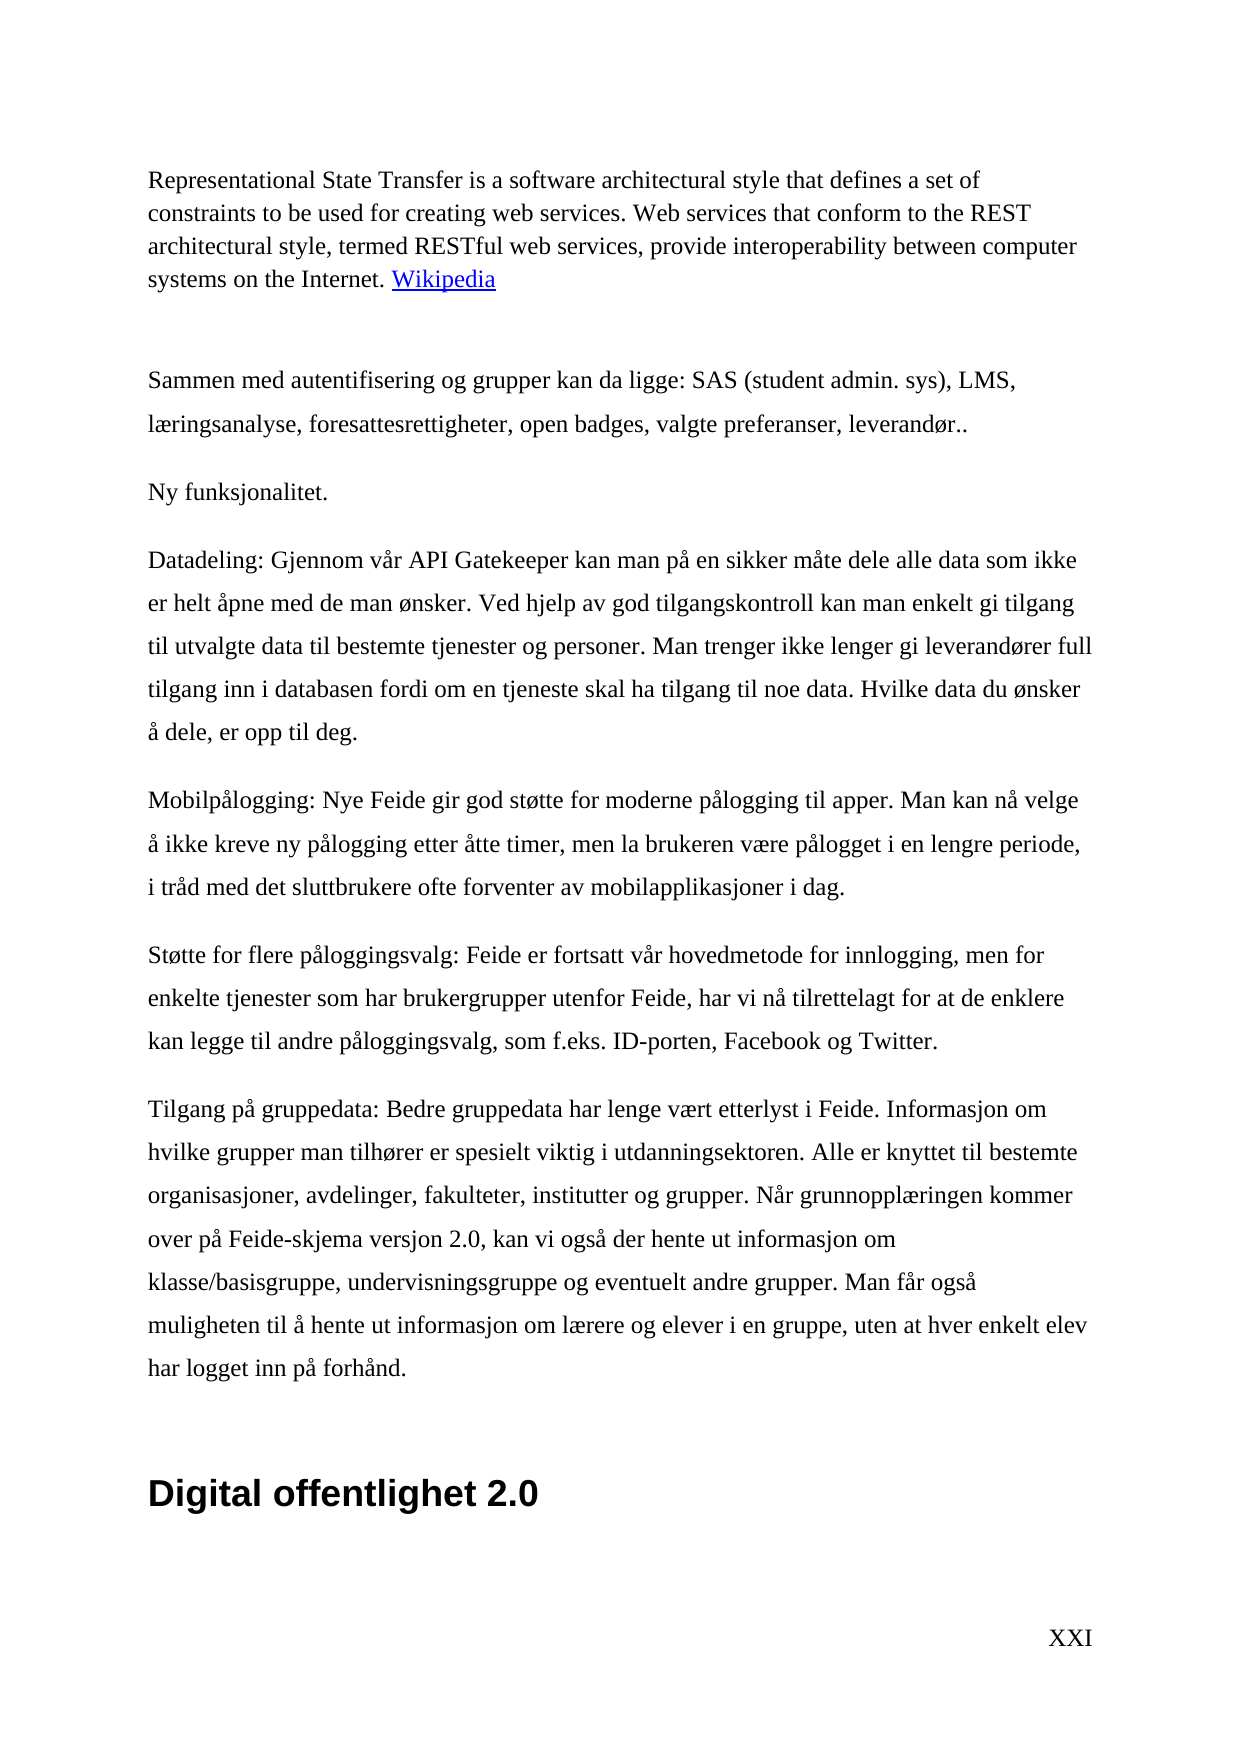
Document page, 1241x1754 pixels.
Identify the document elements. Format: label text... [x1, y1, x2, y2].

text Sammen med autentifisering og grupper kan da ligge: SAS (student admin. sys), LMS, læringsanalyse, foresattesrettigheter, open badges, valgte preferanser, leverandør.. [148, 366, 1092, 437]
text Ny funksjonalitet. [148, 477, 1092, 506]
text Representational State Transfer is a software architectural style that defines a set of constraints to be used for creating web services. Web services that conform to the REST architectural style, termed RESTful web services, provide interoperability between computer systems on the Internet. Wikipedia [148, 165, 1092, 293]
text Støtte for flere påloggingsvalg: Feide er fortsatt vår hovedmetode for innlogging, men for enkelte tjenester som har brukergrupper utenfor Feide, har vi nå tilrettelagt for at de enklere kan legge til andre påloggingsvalg, som f.eks. ID-porten, Facebook og Twitter. [148, 940, 1092, 1055]
subtitle Digital offentlighet 2.0 [148, 1471, 1092, 1514]
text Datadeling: Gjennom vår API Gatekeeper kan man på en sikker måte dele alle data som ikke er helt åpne med de man ønsker. Ved hjelp av god tilgangskontroll kan man enkelt gi tilgang til utvalgte data til bestemte tjenester og personer. Man trenger ikke lenger gi leverandører full tilgang inn i databasen fordi om en tjeneste skal ha tilgang til noe data. Hvilke data du ønsker å dele, er opp til deg. [148, 545, 1092, 746]
text Tilgang på gruppedata: Bedre gruppedata har lenge vært etterlyst i Feide. Informasjon om hvilke grupper man tilhører er spesielt viktig i utdanningsektoren. Alle er knyttet til bestemte organisasjoner, avdelinger, fakulteter, institutter og grupper. Når grunnopplæringen kommer over på Feide-skjema versjon 2.0, kan vi også der hente ut informasjon om klasse/basisgruppe, undervisningsgruppe og eventuelt andre grupper. Man får også muligheten til å hente ut informasjon om lærere og elever i en gruppe, uten at hver enkelt elev har logget inn på forhånd. [148, 1094, 1092, 1382]
text Mobilpålogging: Nye Feide gir god støtte for moderne pålogging til apper. Man kan nå velge å ikke kreve ny pålogging etter åtte timer, men la brukeren være pålogget i en lengre periode, i tråd med det sluttbrukere ofte forventer av mobilapplikasjoner i dag. [148, 786, 1092, 901]
